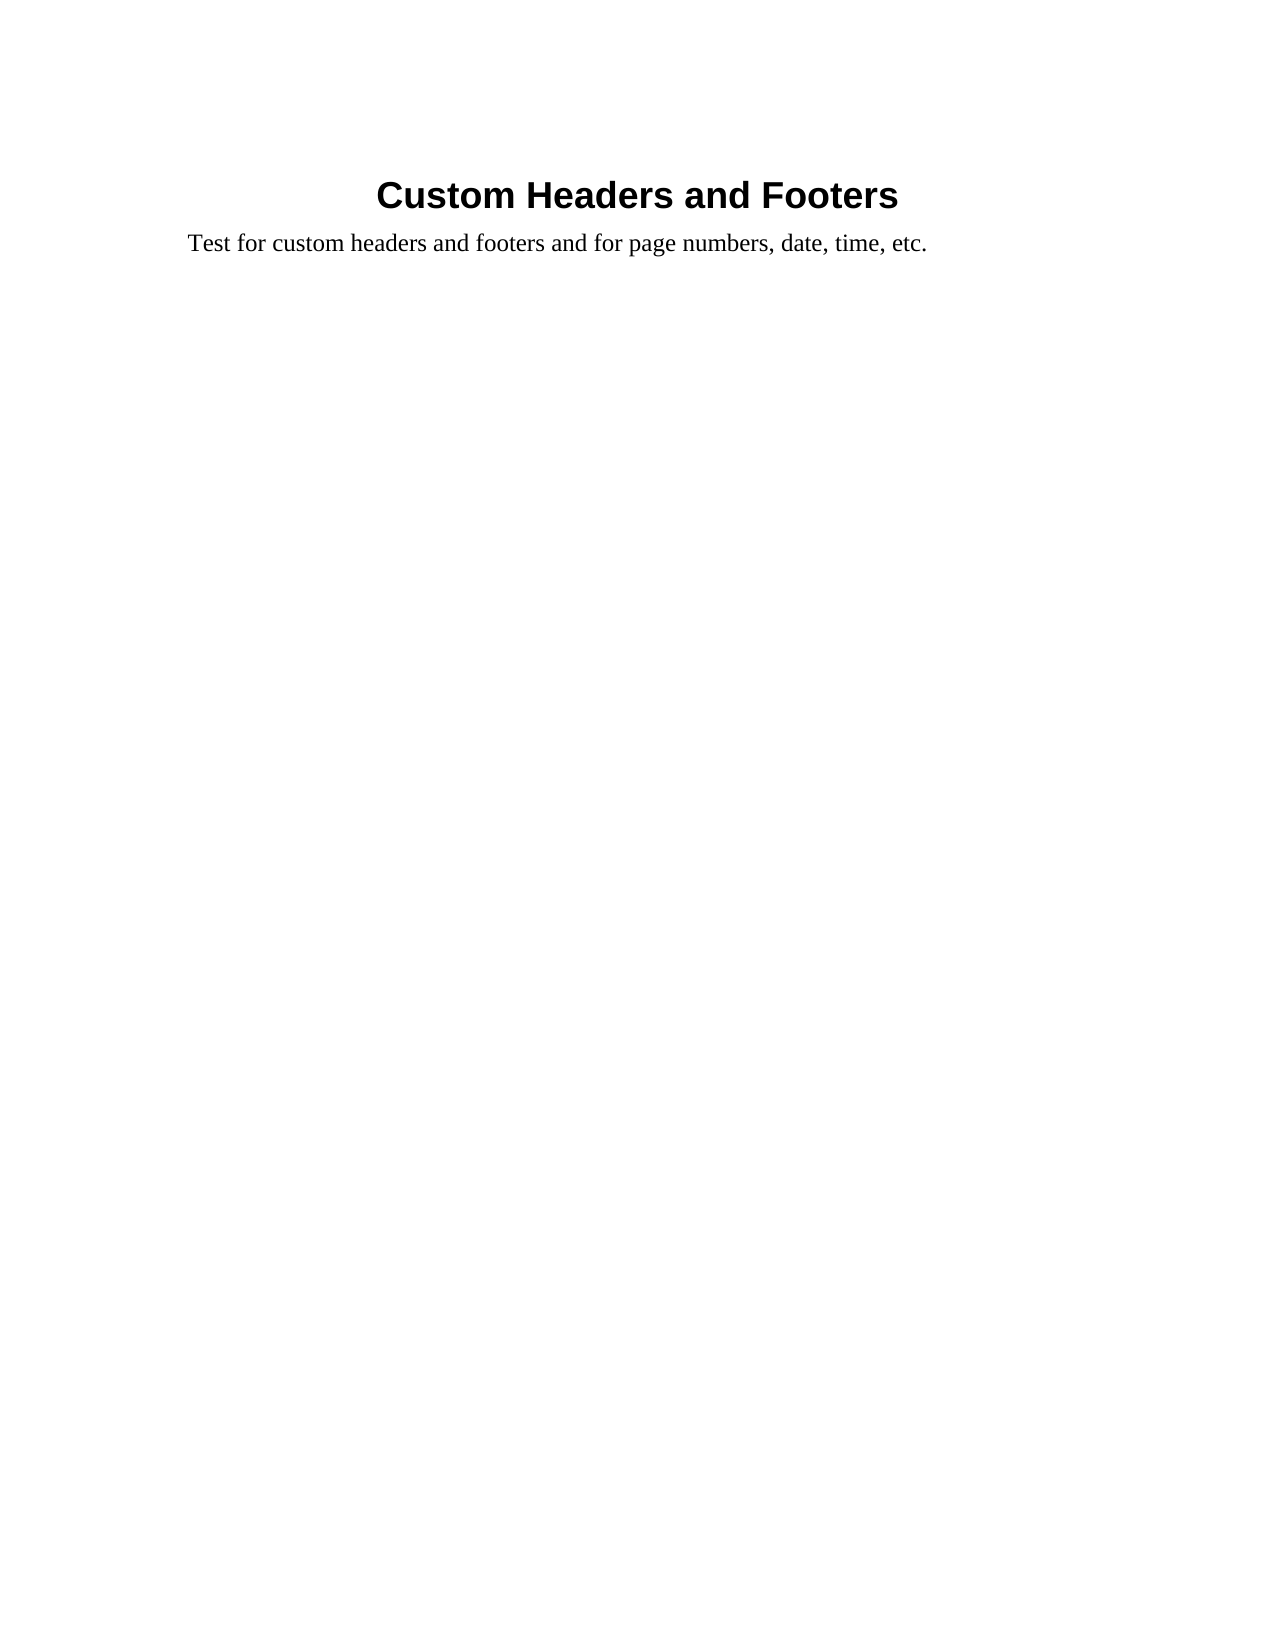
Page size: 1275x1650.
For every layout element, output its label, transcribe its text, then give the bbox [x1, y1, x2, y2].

title Custom Headers and Footers [187, 175, 1087, 217]
text Test for custom headers and footers and for page numbers, date, time, etc. [187, 229, 1087, 257]
